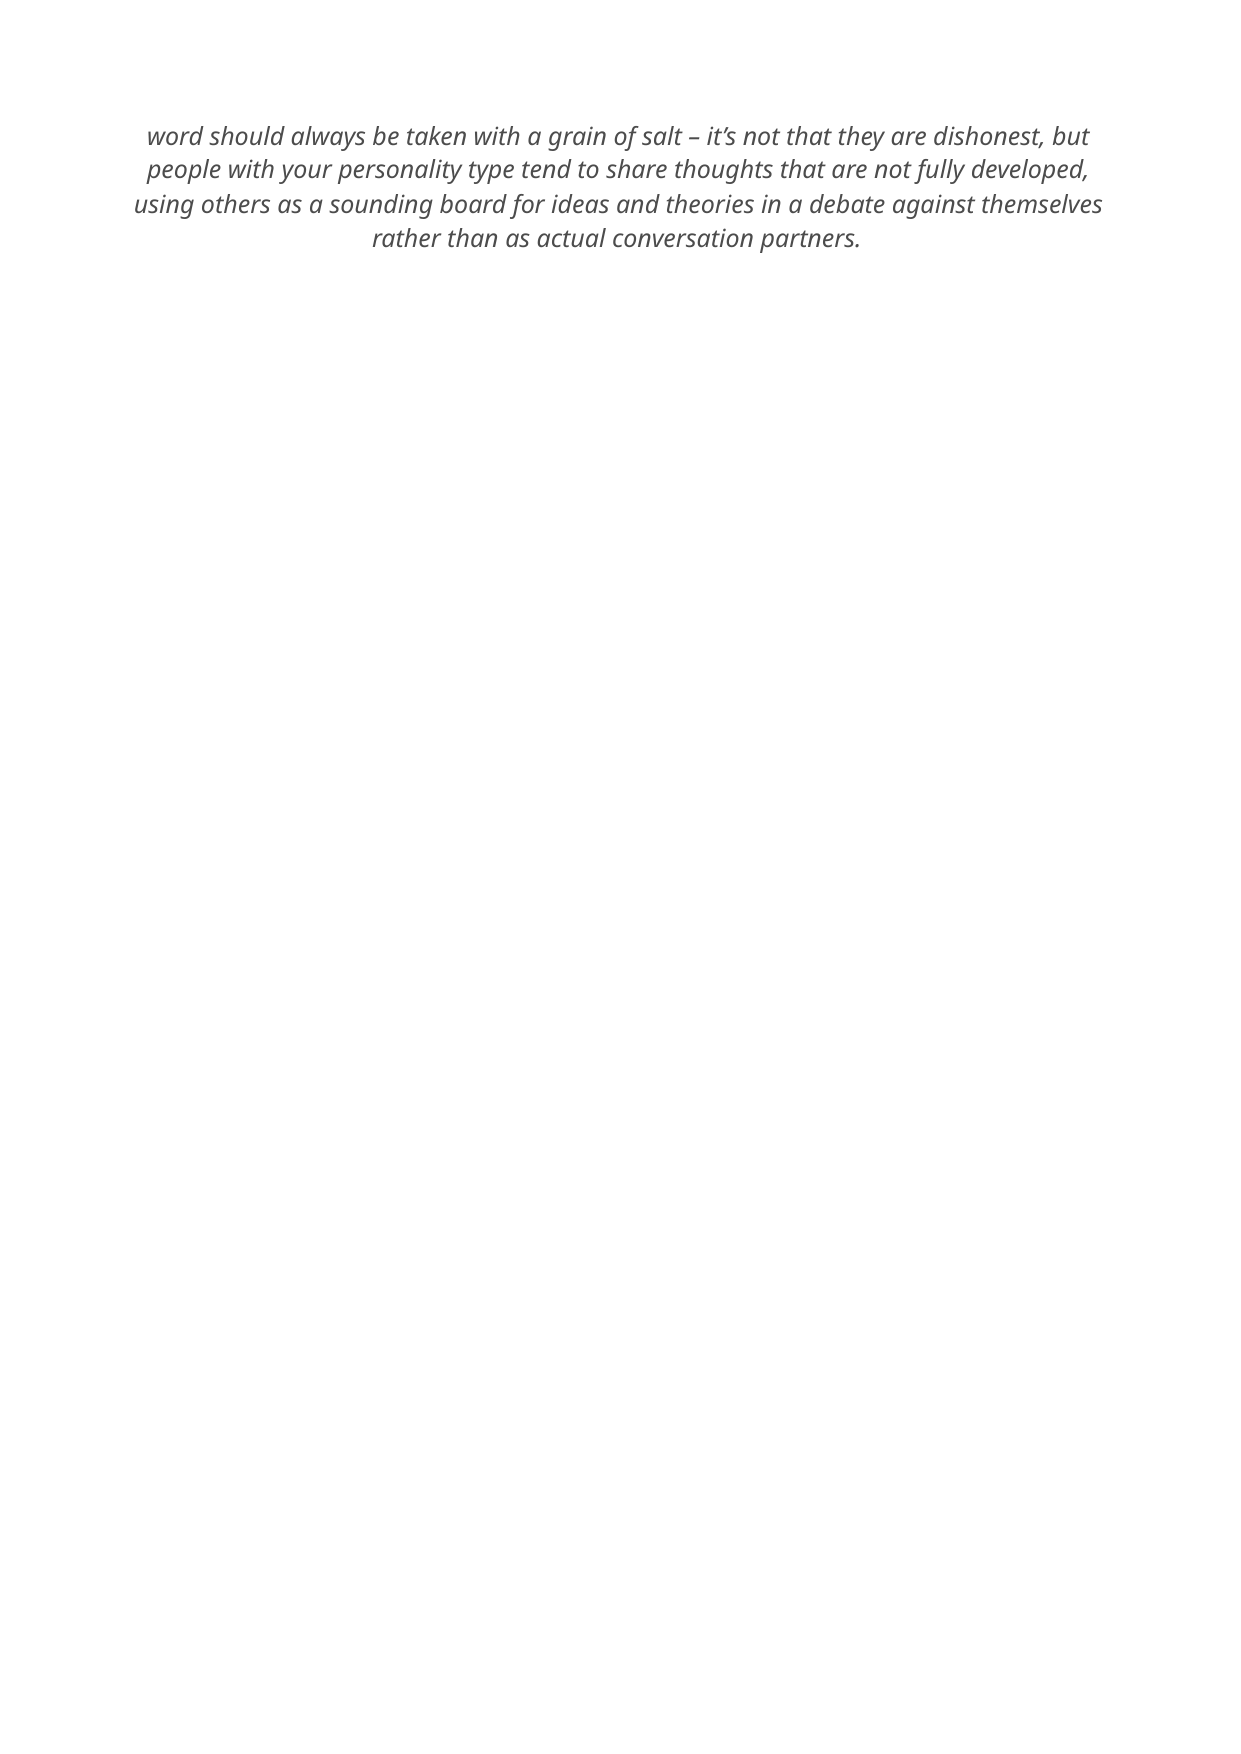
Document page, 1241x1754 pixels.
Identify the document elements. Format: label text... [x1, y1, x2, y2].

text word should always be taken with a grain of salt – it’s not that they are dishonest, but people with your personality type tend to share thoughts that are not fully developed, using others as a sounding board for ideas and theories in a debate against themselves rather than as actual conversation partners. [118, 118, 1122, 254]
